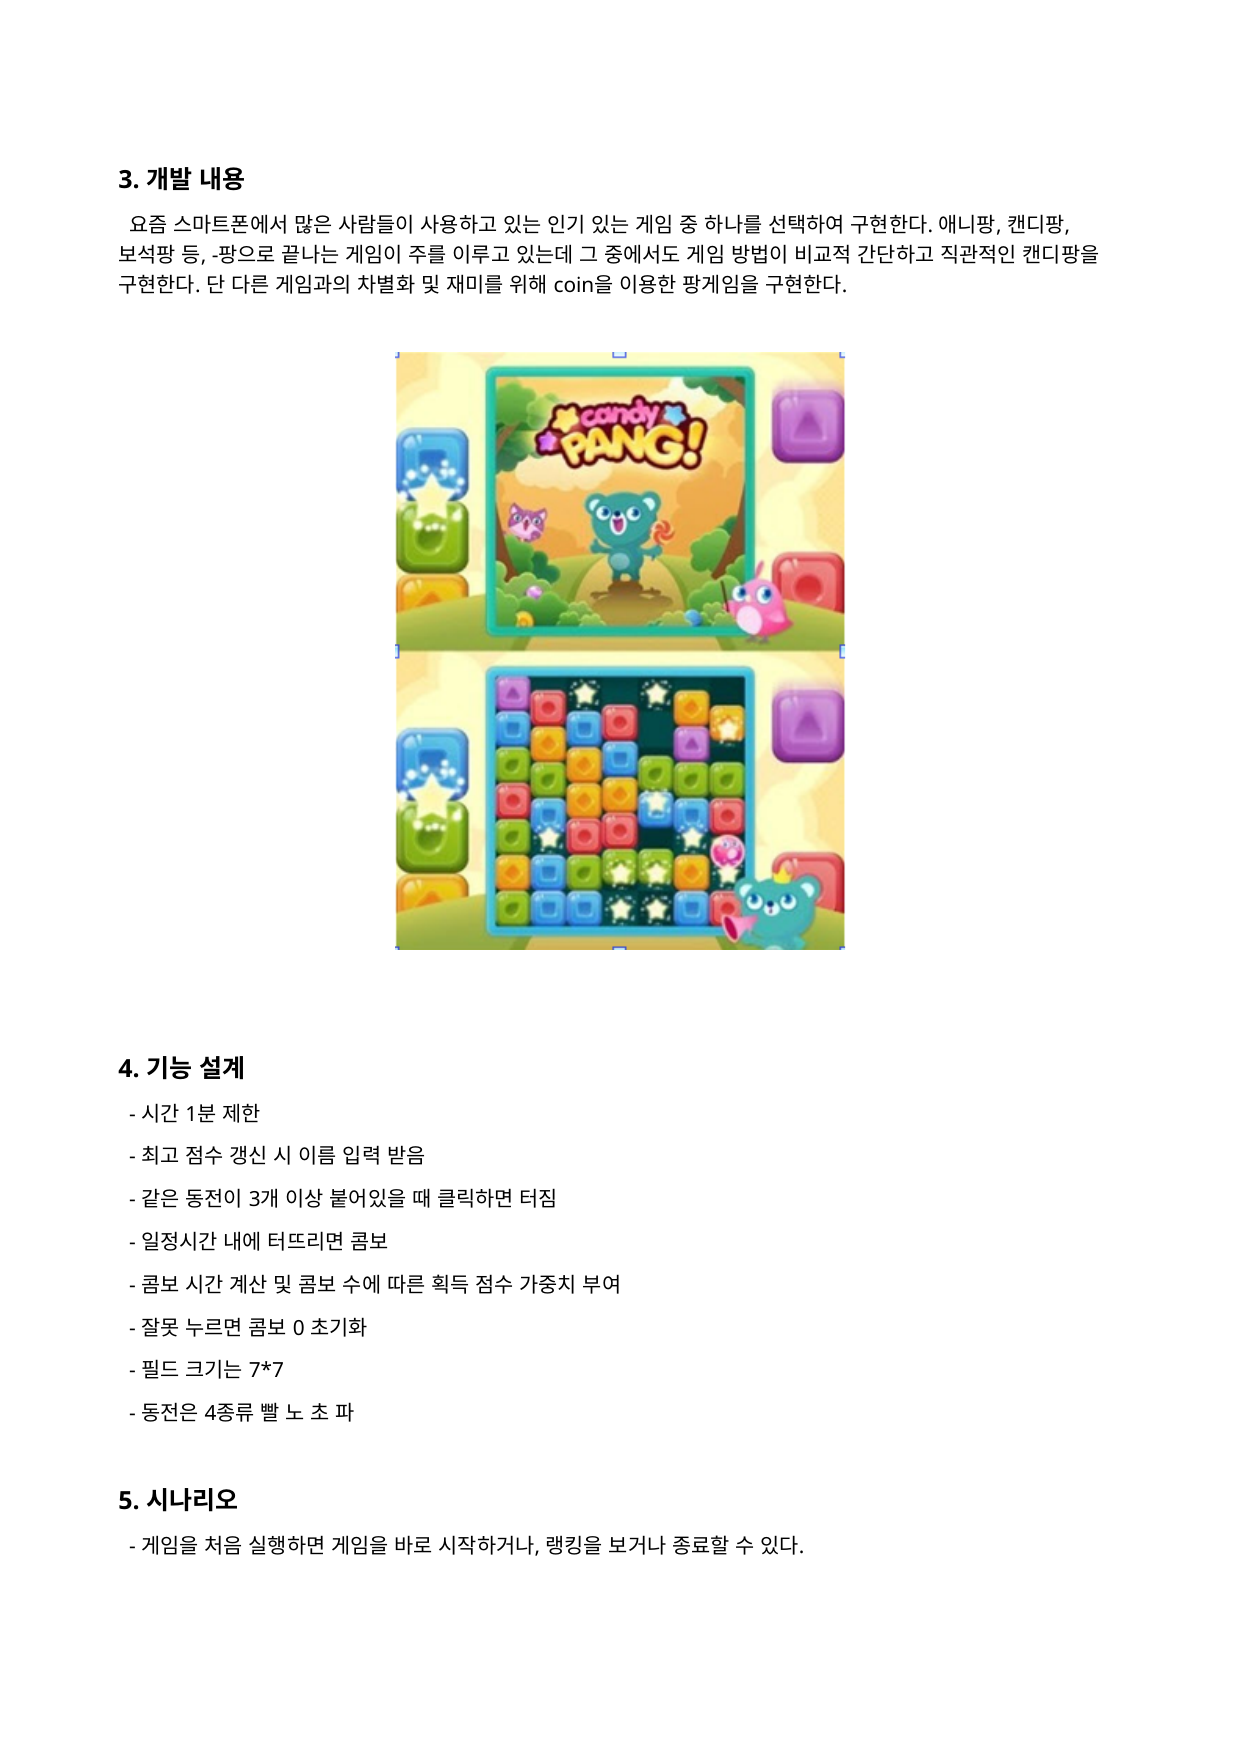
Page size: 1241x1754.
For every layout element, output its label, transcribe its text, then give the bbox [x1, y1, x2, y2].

text 요즘 스마트폰에서 많은 사람들이 사용하고 있는 인기 있는 게임 중 하나를 선택하여 구현한다. 애니팡, 캔디팡, 보석팡 등, -팡으로 끝나는 게임이 주를 이루고 있는데 그 중에서도 게임 방법이 비교적 간단하고 직관적인 캔디팡을 구현한다. 단 다른 게임과의 차별화 및 재미를 위해 coin을 이용한 팡게임을 구현한다. [118, 208, 1122, 299]
subtitle 4. 기능 설계 [118, 1048, 1122, 1084]
subtitle 5. 시나리오 [118, 1480, 1122, 1517]
text - 최고 점수 갱신 시 이름 입력 받음 [118, 1140, 1122, 1170]
text - 게임을 처음 실행하면 게임을 바로 시작하거나, 랭킹을 보거나 종료할 수 있다. [118, 1529, 1122, 1559]
text - 동전은 4종류 빨 노 초 파 [118, 1397, 1122, 1427]
text - 일정시간 내에 터뜨리면 콤보 [118, 1225, 1122, 1256]
text - 콤보 시간 계산 및 콤보 수에 따른 획득 점수 가중치 부여 [118, 1268, 1122, 1298]
text - 같은 동전이 3개 이상 붙어있을 때 클릭하면 터짐 [118, 1182, 1122, 1213]
text - 시간 1분 제한 [118, 1097, 1122, 1127]
text - 잘못 누르면 콤보 0 초기화 [118, 1311, 1122, 1341]
text - 필드 크기는 7*7 [118, 1354, 1122, 1384]
subtitle 3. 개발 내용 [118, 159, 1122, 195]
